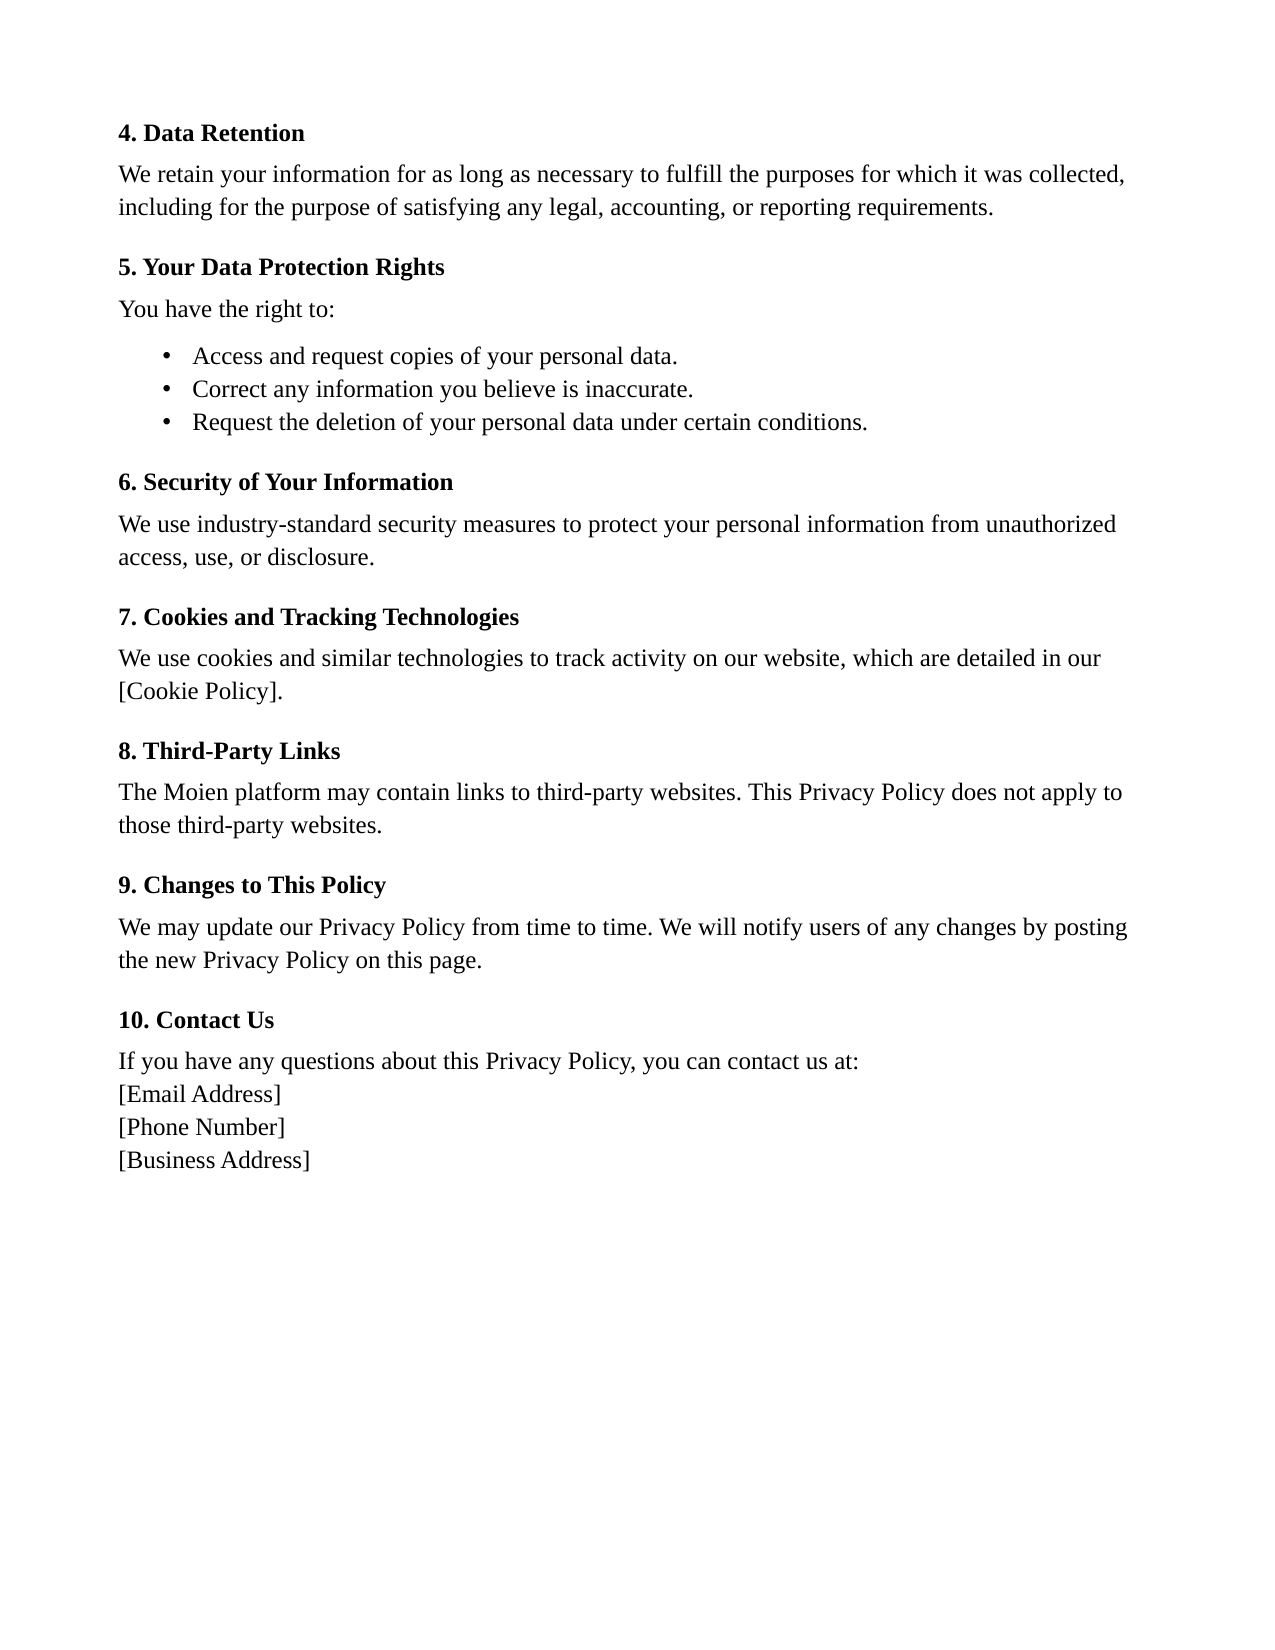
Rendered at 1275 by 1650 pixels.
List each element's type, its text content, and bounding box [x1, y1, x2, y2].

text The Moien platform may contain links to third-party websites. This Privacy Policy does not apply to those third-party websites. [118, 777, 1157, 839]
subtitle 9. Changes to This Policy [118, 871, 1157, 899]
subtitle 7. Cookies and Tracking Technologies [118, 602, 1157, 631]
subtitle 6. Security of Your Information [118, 467, 1157, 496]
text We may update our Privacy Policy from time to time. We will notify users of any changes by posting the new Privacy Policy on this page. [118, 912, 1157, 974]
list Request the deletion of your personal data under certain conditions. [162, 407, 1157, 436]
text If you have any questions about this Privacy Policy, you can contact us at: [Email Address] [Phone Number] [Business Address] [118, 1046, 1157, 1174]
text We use cookies and similar technologies to track activity on our website, which are detailed in our [Cookie Policy]. [118, 643, 1157, 705]
list Access and request copies of your personal data. [162, 341, 1157, 370]
subtitle 8. Third-Party Links [118, 736, 1157, 765]
text You have the right to: [118, 294, 1157, 322]
subtitle 10. Contact Us [118, 1005, 1157, 1034]
subtitle 4. Data Retention [118, 118, 1157, 147]
text We retain your information for as long as necessary to fulfill the purposes for which it was collected, including for the purpose of satisfying any legal, accounting, or reporting requirements. [118, 159, 1157, 221]
subtitle 5. Your Data Protection Rights [118, 252, 1157, 281]
text We use industry-standard security measures to protect your personal information from unauthorized access, use, or disclosure. [118, 509, 1157, 571]
list Correct any information you believe is inaccurate. [162, 374, 1157, 403]
